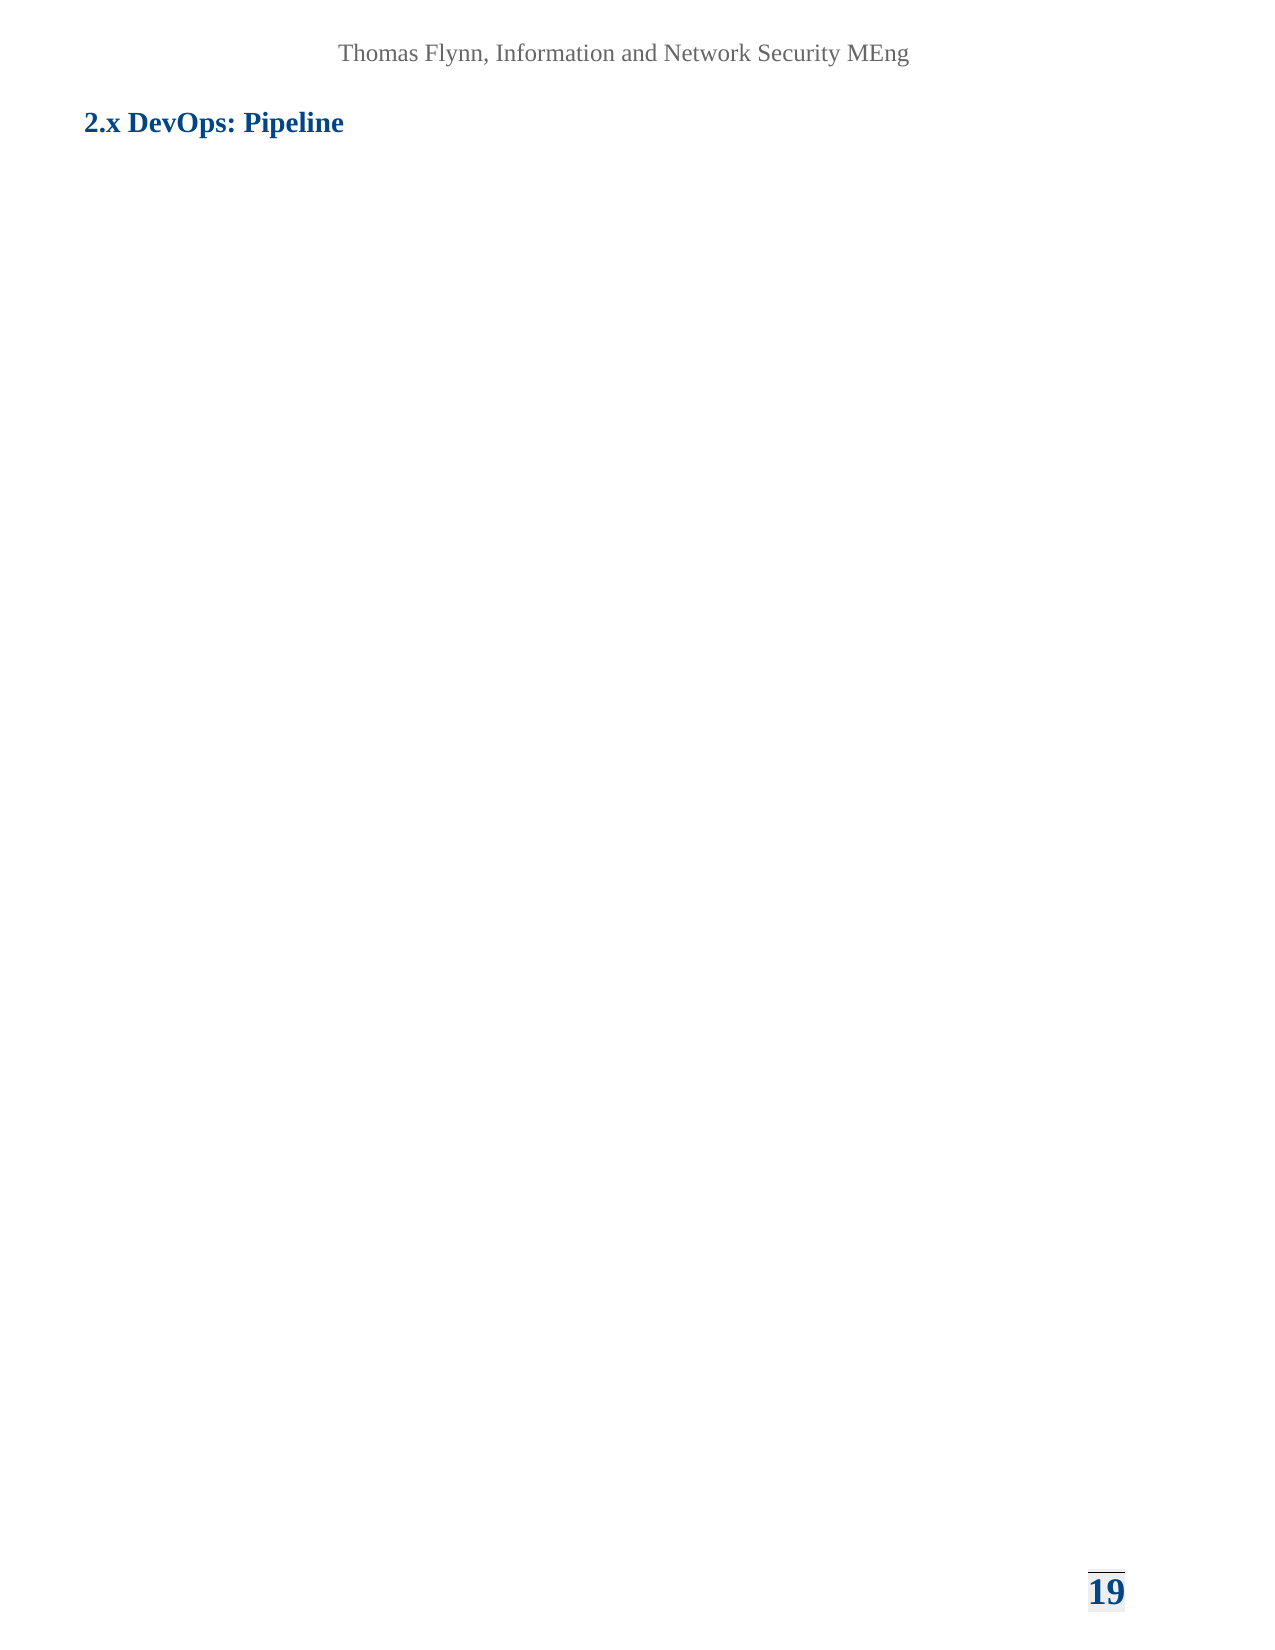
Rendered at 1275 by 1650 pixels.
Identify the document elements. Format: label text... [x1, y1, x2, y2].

subtitle 2.x DevOps: Pipeline [81, 105, 1125, 138]
